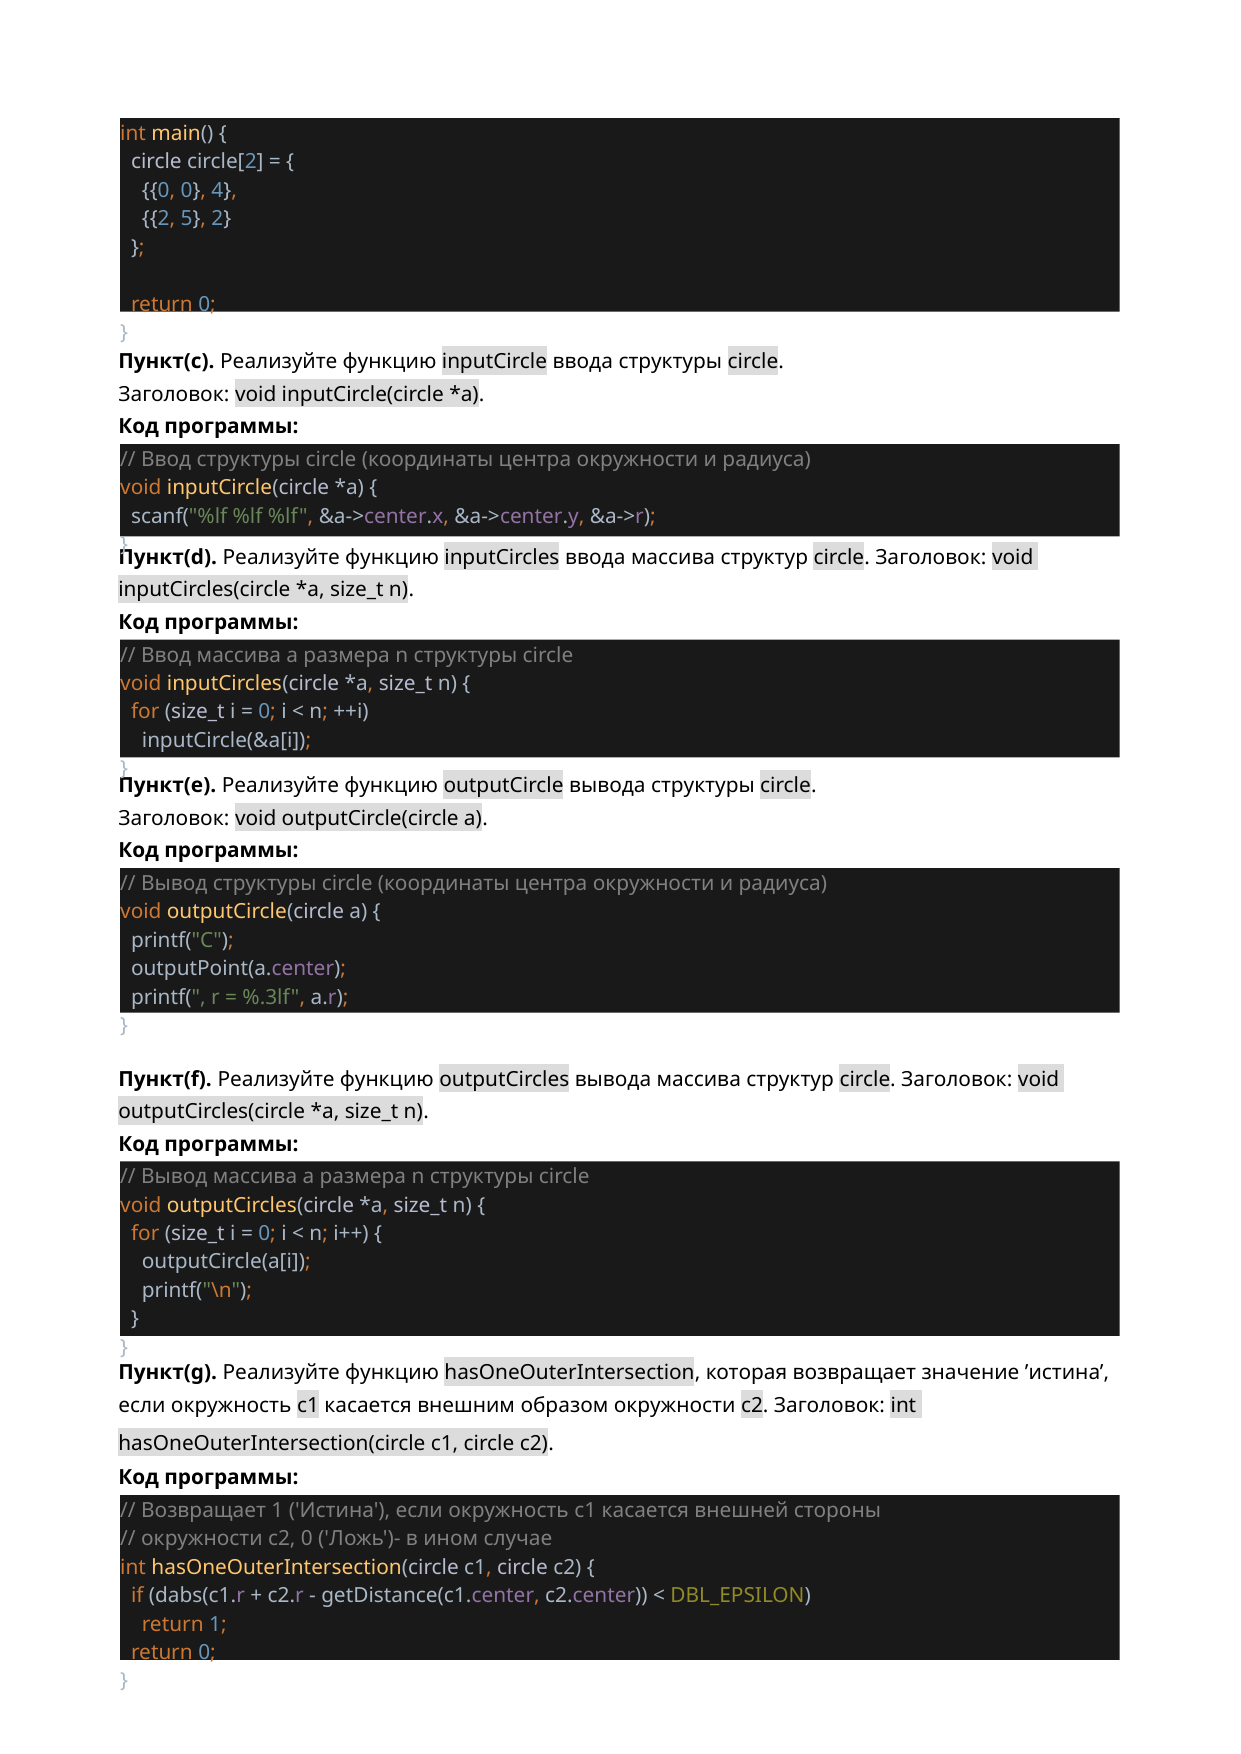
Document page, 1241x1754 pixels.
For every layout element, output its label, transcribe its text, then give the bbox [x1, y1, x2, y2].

text Код программы: [118, 607, 1122, 636]
text Код программы: [118, 1129, 1122, 1157]
text Пункт(g). Реализуйте функцию hasOneOuterIntersection, которая возвращает значение ’истина’, если окружность c1 касается внешним образом окружности с2. Заголовок: int hasOneOuterIntersection(circle c1, circle c2). [118, 1357, 1122, 1457]
text Пункт(d). Реализуйте функцию inputCircles ввода массива структур circle. Заголовок: void inputCircles(circle *a, size_t n). [118, 542, 1122, 603]
text Код программы: [118, 835, 1122, 864]
text Код программы: [118, 412, 1122, 440]
text Заголовок: void outputCircle(circle a). [118, 803, 1122, 831]
text Пункт(f). Реализуйте функцию outputCircles вывода массива структур circle. Заголовок: void outputCircles(circle *a, size_t n). [118, 1064, 1122, 1125]
text Заголовок: void inputCircle(circle *a). [118, 379, 1122, 407]
text Пункт(c). Реализуйте функцию inputCircle ввода структуры circle. [118, 346, 1122, 375]
text Код программы: [118, 1462, 1122, 1491]
text Пункт(e). Реализуйте функцию outputCircle вывода структуры circle. [118, 770, 1122, 799]
